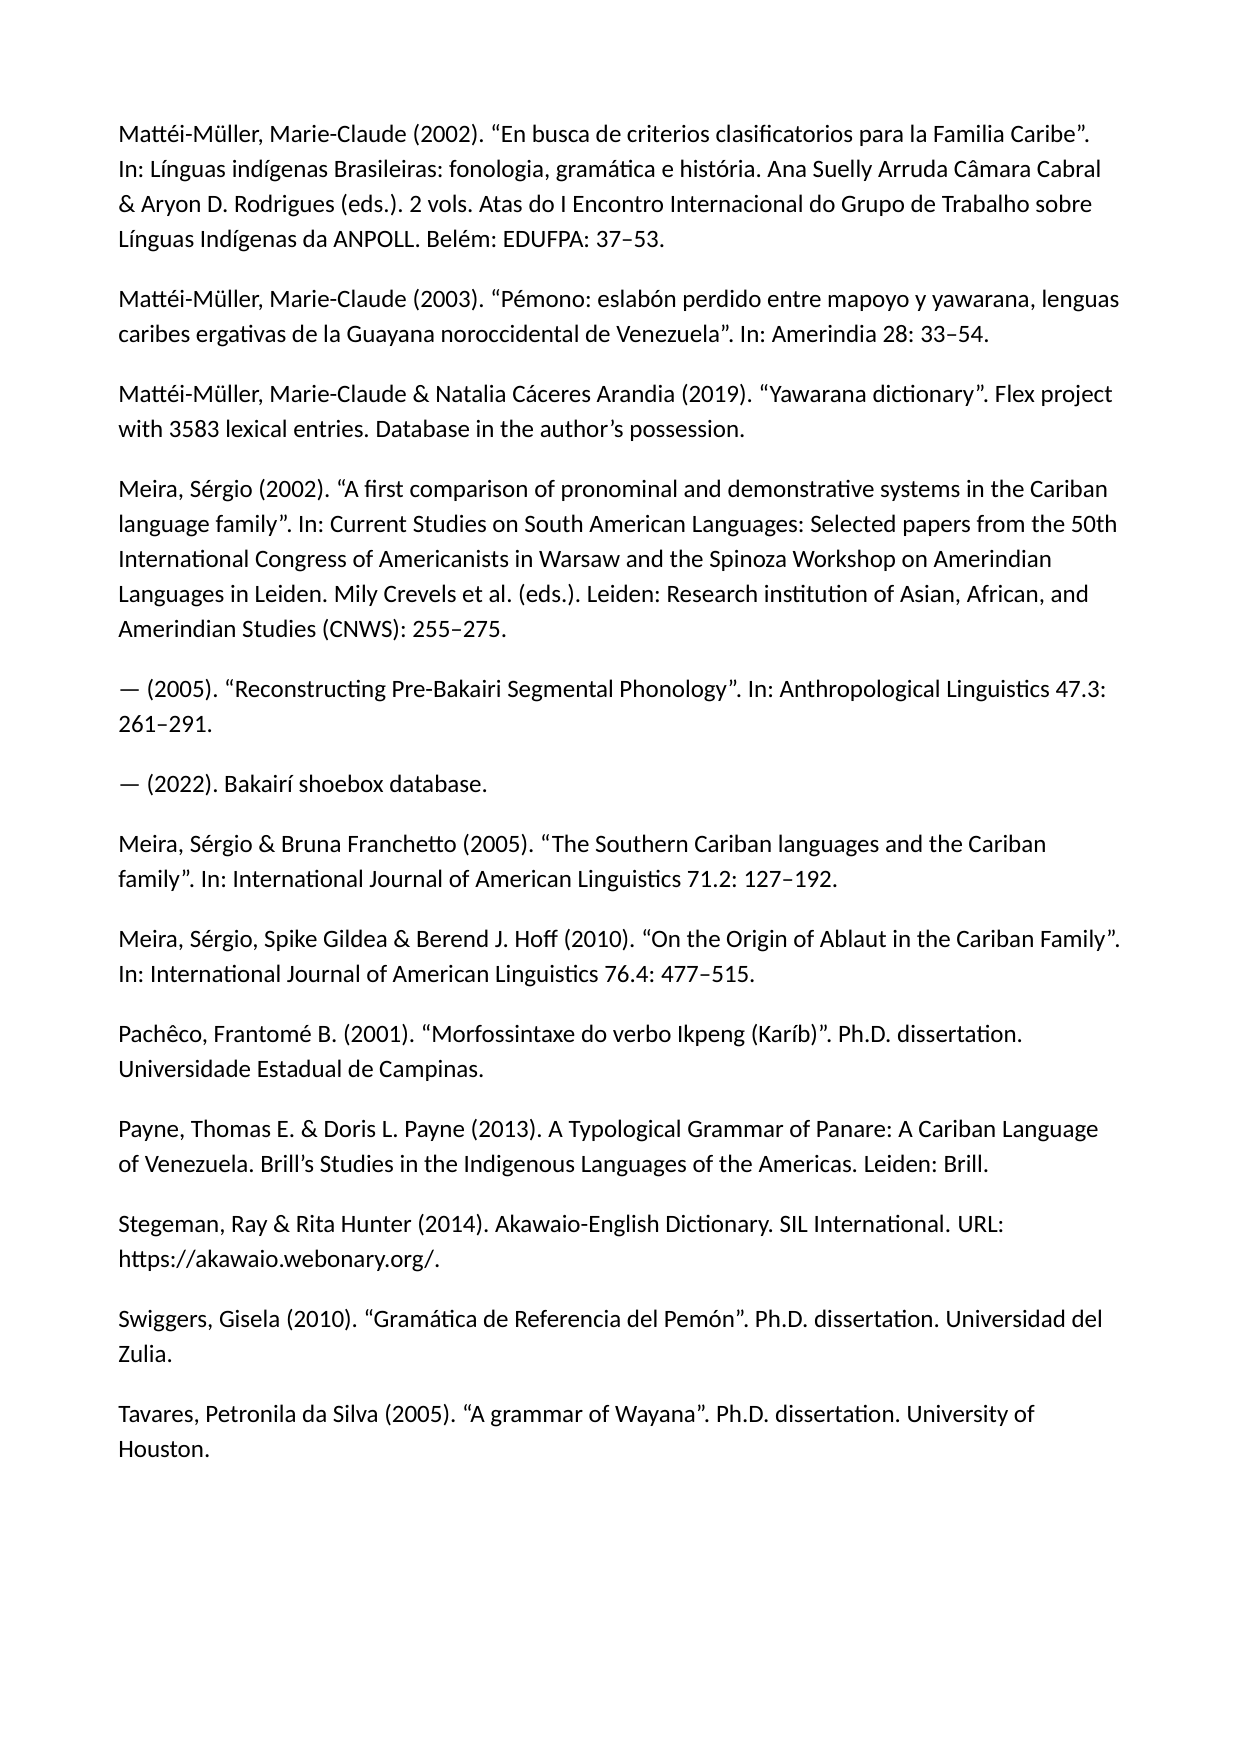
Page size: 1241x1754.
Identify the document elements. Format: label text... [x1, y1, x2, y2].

text Mattéi-Müller, Marie-Claude (2002). “En busca de criterios clasificatorios para la Familia Caribe”. In: Línguas indígenas Brasileiras: fonologia, gramática e história. Ana Suelly Arruda Câmara Cabral & Aryon D. Rodrigues (eds.). 2 vols. Atas do I Encontro Internacional do Grupo de Trabalho sobre Línguas Indígenas da ANPOLL. Belém: EDUFPA: 37–53. [118, 118, 1122, 254]
text Pachêco, Frantomé B. (2001). “Morfossintaxe do verbo Ikpeng (Karíb)”. Ph.D. dissertation. Universidade Estadual de Campinas. [118, 1018, 1122, 1084]
text Meira, Sérgio, Spike Gildea & Berend J. Hoff (2010). “On the Origin of Ablaut in the Cariban Family”. In: International Journal of American Linguistics 76.4: 477–515. [118, 923, 1122, 989]
text — (2022). Bakairí shoebox database. [118, 768, 1122, 799]
text Swiggers, Gisela (2010). “Gramática de Referencia del Pemón”. Ph.D. dissertation. Universidad del Zulia. [118, 1303, 1122, 1369]
text Meira, Sérgio & Bruna Franchetto (2005). “The Southern Cariban languages and the Cariban family”. In: International Journal of American Linguistics 71.2: 127–192. [118, 828, 1122, 894]
text — (2005). “Reconstructing Pre-Bakairi Segmental Phonology”. In: Anthropological Linguistics 47.3: 261–291. [118, 673, 1122, 739]
text Mattéi-Müller, Marie-Claude (2003). “Pémono: eslabón perdido entre mapoyo y yawarana, lenguas caribes ergativas de la Guayana noroccidental de Venezuela”. In: Amerindia 28: 33–54. [118, 283, 1122, 349]
text Payne, Thomas E. & Doris L. Payne (2013). A Typological Grammar of Panare: A Cariban Language of Venezuela. Brill’s Studies in the Indigenous Languages of the Americas. Leiden: Brill. [118, 1113, 1122, 1179]
text Stegeman, Ray & Rita Hunter (2014). Akawaio-English Dictionary. SIL International. URL: https://akawaio.webonary.org/. [118, 1208, 1122, 1274]
text Meira, Sérgio (2002). “A first comparison of pronominal and demonstrative systems in the Cariban language family”. In: Current Studies on South American Languages: Selected papers from the 50th International Congress of Americanists in Warsaw and the Spinoza Workshop on Amerindian Languages in Leiden. Mily Crevels et al. (eds.). Leiden: Research institution of Asian, African, and Amerindian Studies (CNWS): 255–275. [118, 473, 1122, 644]
text Mattéi-Müller, Marie-Claude & Natalia Cáceres Arandia (2019). “Yawarana dictionary”. Flex project with 3583 lexical entries. Database in the author’s possession. [118, 378, 1122, 444]
text Tavares, Petronila da Silva (2005). “A grammar of Wayana”. Ph.D. dissertation. University of Houston. [118, 1398, 1122, 1464]
